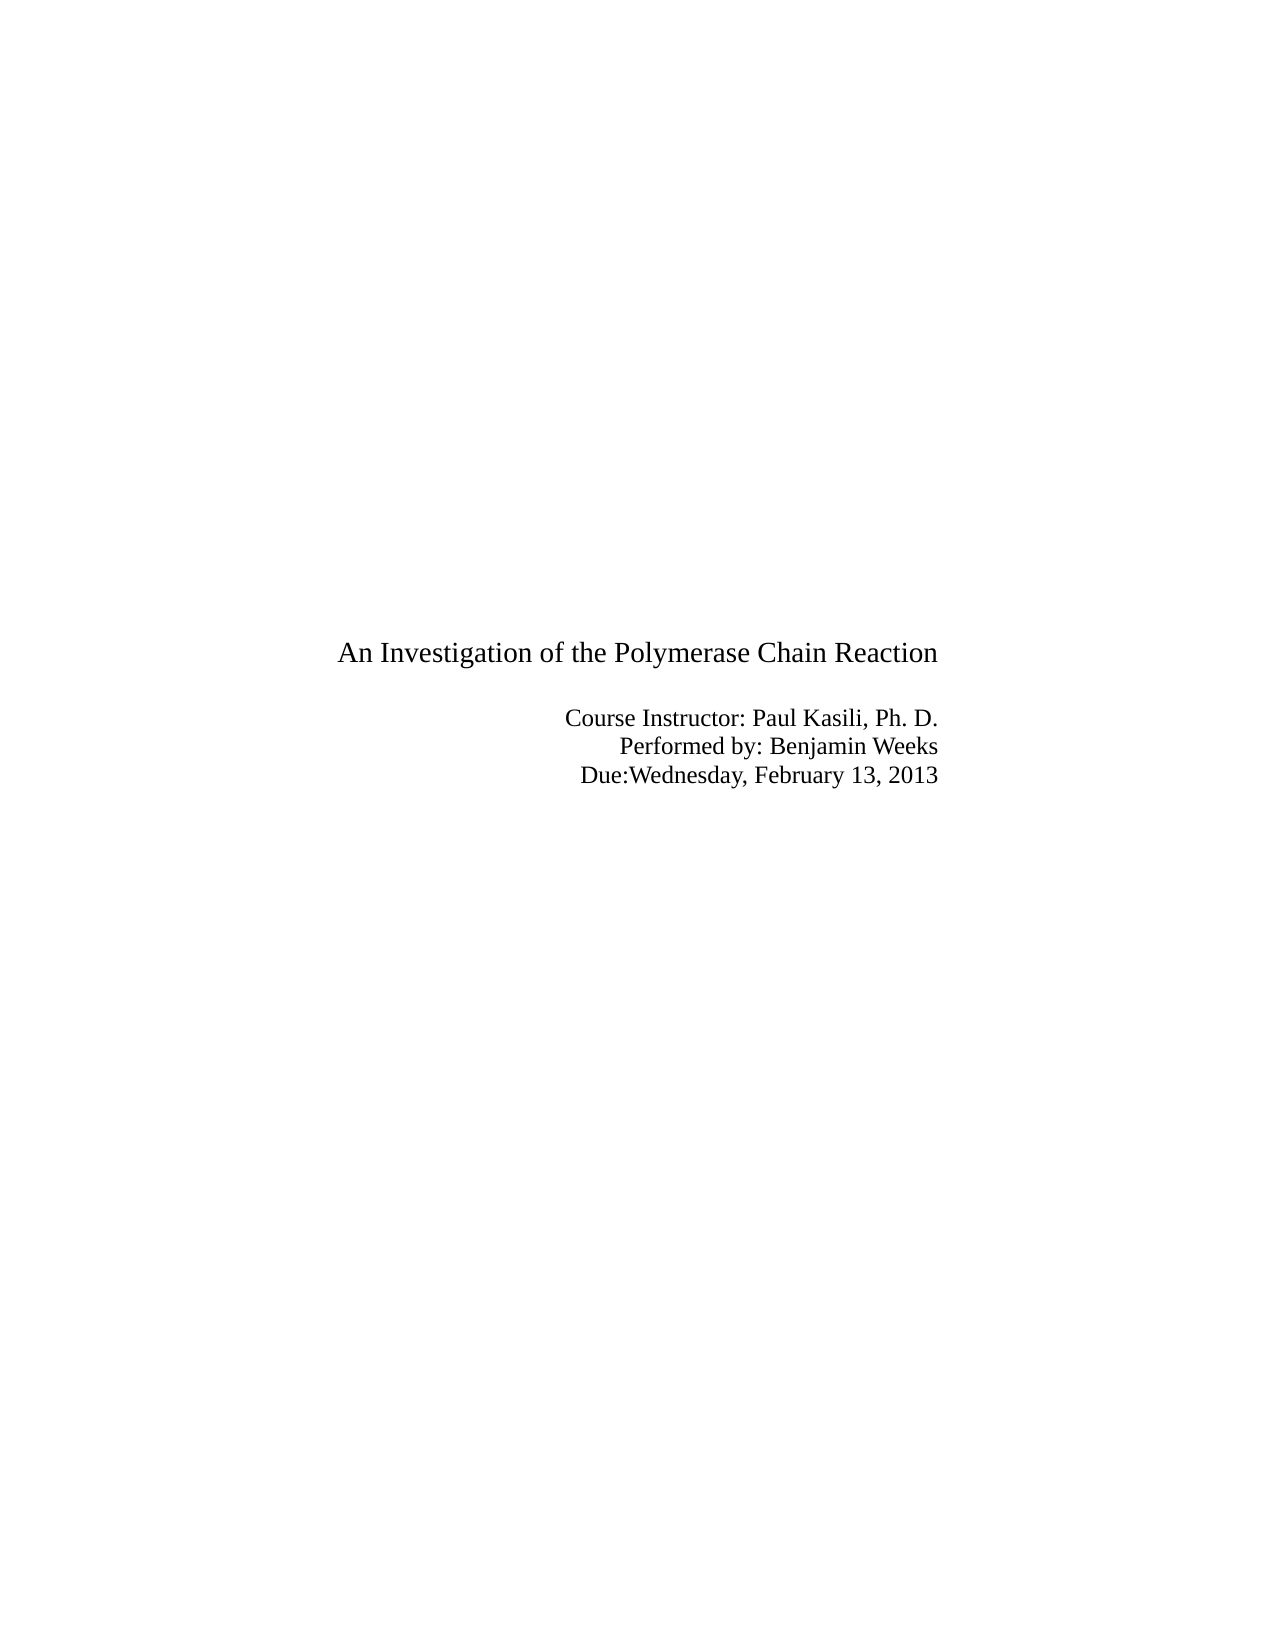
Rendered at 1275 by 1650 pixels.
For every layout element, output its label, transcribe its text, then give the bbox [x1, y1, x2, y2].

text Course Instructor: Paul Kasili, Ph. D. [118, 703, 938, 731]
text Performed by: Benjamin Weeks [118, 731, 938, 760]
text Due:Wednesday, February 13, 2013 [118, 760, 938, 789]
text An Investigation of the Polymerase Chain Reaction [118, 636, 1157, 669]
